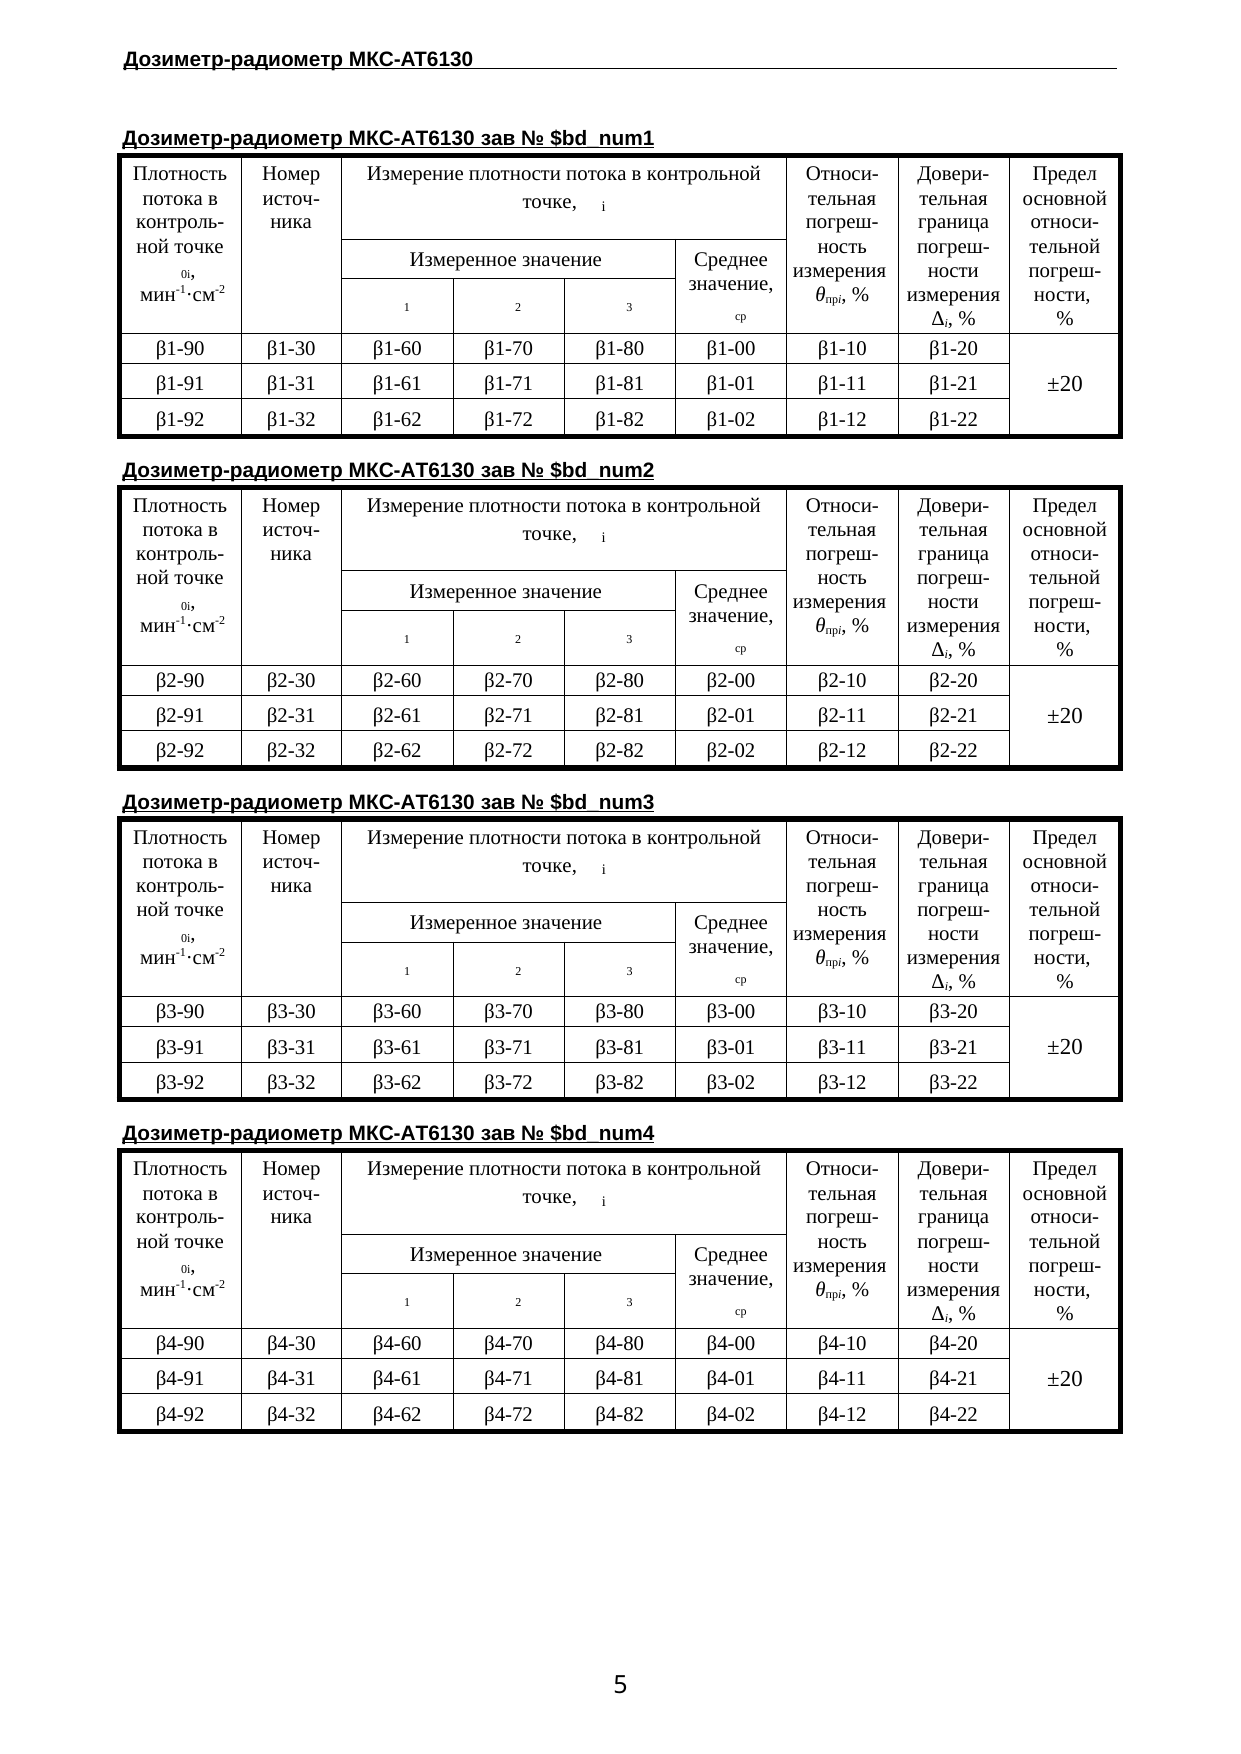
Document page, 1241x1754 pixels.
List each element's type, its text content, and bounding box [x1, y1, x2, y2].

table_cell β4-71 [454, 1359, 564, 1393]
table_cell β2-12 [787, 731, 898, 765]
table_cell β3-02 [676, 1063, 786, 1097]
table_cell β2-90 [122, 666, 241, 695]
table_cell ±20 [1010, 334, 1118, 434]
table_cell β4-91 [122, 1359, 241, 1393]
table_header Дозиметр-радиометр МКС-AT6130 зав № $bd_num2 [119, 439, 1120, 485]
table_cell β2-21 [899, 696, 1009, 730]
table_cell Предел основной относи-тельной погреш-ности, % [1010, 158, 1118, 333]
table_cell 1 [342, 943, 453, 996]
table_cell Плотность потока в контроль-ной точке 0i, мин-1·см-2 [122, 158, 241, 333]
table_cell β2-02 [676, 731, 786, 765]
table_cell Измеренное значение [342, 1235, 675, 1273]
table_cell β3-30 [242, 997, 341, 1026]
table_cell Довери-тельная граница погреш-ности измерения Δi, % [899, 490, 1009, 664]
table_cell β3-71 [454, 1027, 564, 1062]
table_cell β4-70 [454, 1329, 564, 1358]
table_cell 3 [565, 611, 675, 664]
table_cell ±20 [1010, 1329, 1118, 1429]
table_cell 2 [454, 943, 564, 996]
table_cell β3-32 [242, 1063, 341, 1097]
table_cell β4-10 [787, 1329, 898, 1358]
table_cell β1-12 [787, 399, 898, 434]
table_cell β1-10 [787, 334, 898, 363]
table_cell β2-62 [342, 731, 453, 765]
table_cell β1-92 [122, 399, 241, 434]
table_cell β4-32 [242, 1394, 341, 1429]
table_cell β2-80 [565, 666, 675, 695]
table_cell Предел основной относи-тельной погреш-ности, % [1010, 822, 1118, 996]
table_cell β1-62 [342, 399, 453, 434]
table_cell β2-92 [122, 731, 241, 765]
table_cell Среднее значение, ср [676, 240, 786, 333]
table_cell β3-12 [787, 1063, 898, 1097]
table_cell β4-02 [676, 1394, 786, 1429]
table_cell 3 [565, 943, 675, 996]
table_cell Довери-тельная граница погреш-ности измерения Δi, % [899, 158, 1009, 333]
table_cell β1-21 [899, 364, 1009, 398]
table_cell β3-10 [787, 997, 898, 1026]
table_cell β1-91 [122, 364, 241, 398]
table_cell β1-30 [242, 334, 341, 363]
table_cell β1-71 [454, 364, 564, 398]
table_cell 1 [342, 1274, 453, 1328]
table_cell β1-82 [565, 399, 675, 434]
table_cell Измерение плотности потока в контрольной точке, i [342, 1153, 786, 1234]
table_cell β3-70 [454, 997, 564, 1026]
table_cell Относи-тельная погреш-ность измерения θпрi, % [787, 1153, 898, 1328]
table_cell β4-22 [899, 1394, 1009, 1429]
table_cell β4-31 [242, 1359, 341, 1393]
table_cell β3-11 [787, 1027, 898, 1062]
table_cell β1-72 [454, 399, 564, 434]
table_header Дозиметр-радиометр МКС-AT6130 зав № $bd_num3 [119, 771, 1120, 816]
table_cell β3-00 [676, 997, 786, 1026]
table_cell β2-20 [899, 666, 1009, 695]
table_cell β3-01 [676, 1027, 786, 1062]
table_cell Номер источ-ника [242, 822, 341, 996]
table_cell β1-32 [242, 399, 341, 434]
table_cell β2-22 [899, 731, 1009, 765]
table_cell β3-90 [122, 997, 241, 1026]
table_cell β3-22 [899, 1063, 1009, 1097]
table_cell β4-11 [787, 1359, 898, 1393]
table_cell Измеренное значение [342, 240, 675, 278]
table_cell Плотность потока в контроль-ной точке 0i, мин-1·см-2 [122, 1153, 241, 1328]
table_cell Относи-тельная погреш-ность измерения θпрi, % [787, 158, 898, 333]
table_cell Плотность потока в контроль-ной точке 0i, мин-1·см-2 [122, 490, 241, 664]
table_cell β1-81 [565, 364, 675, 398]
table_cell β4-60 [342, 1329, 453, 1358]
table_cell β3-60 [342, 997, 453, 1026]
table_cell β1-11 [787, 364, 898, 398]
table_cell β3-62 [342, 1063, 453, 1097]
table_cell β3-92 [122, 1063, 241, 1097]
table_cell β4-82 [565, 1394, 675, 1429]
table_cell β2-10 [787, 666, 898, 695]
table_cell β3-81 [565, 1027, 675, 1062]
table_cell β1-02 [676, 399, 786, 434]
table_cell β2-32 [242, 731, 341, 765]
table_cell Предел основной относи-тельной погреш-ности, % [1010, 1153, 1118, 1328]
table_cell β2-61 [342, 696, 453, 730]
table_cell Измерение плотности потока в контрольной точке, i [342, 822, 786, 902]
table_cell 2 [454, 611, 564, 664]
table_cell β3-82 [565, 1063, 675, 1097]
table_cell β4-90 [122, 1329, 241, 1358]
table_cell Измеренное значение [342, 571, 675, 610]
table_cell β3-20 [899, 997, 1009, 1026]
table_cell β4-80 [565, 1329, 675, 1358]
table_cell β3-91 [122, 1027, 241, 1062]
table_cell β2-11 [787, 696, 898, 730]
table_cell ±20 [1010, 666, 1118, 765]
table_cell β2-82 [565, 731, 675, 765]
table_cell β1-90 [122, 334, 241, 363]
table_cell β1-01 [676, 364, 786, 398]
table_cell β1-60 [342, 334, 453, 363]
table_cell β1-00 [676, 334, 786, 363]
table_cell Относи-тельная погреш-ность измерения θпрi, % [787, 822, 898, 996]
table_cell β1-70 [454, 334, 564, 363]
table_cell β1-61 [342, 364, 453, 398]
table_cell β4-21 [899, 1359, 1009, 1393]
table_cell β1-22 [899, 399, 1009, 434]
table_cell Среднее значение, ср [676, 1235, 786, 1328]
table_cell Среднее значение, ср [676, 571, 786, 664]
table_cell 3 [565, 1274, 675, 1328]
table_cell Измерение плотности потока в контрольной точке, i [342, 158, 786, 239]
table_cell 2 [454, 1274, 564, 1328]
table_cell Относи-тельная погреш-ность измерения θпрi, % [787, 490, 898, 664]
table_cell β2-60 [342, 666, 453, 695]
table_cell β4-30 [242, 1329, 341, 1358]
table_header Дозиметр-радиометр МКС-AT6130 зав № $bd_num4 [119, 1102, 1120, 1148]
table_cell β4-20 [899, 1329, 1009, 1358]
table_cell β1-80 [565, 334, 675, 363]
table_cell Номер источ-ника [242, 490, 341, 664]
table_cell β4-61 [342, 1359, 453, 1393]
table_cell Довери-тельная граница погреш-ности измерения Δi, % [899, 822, 1009, 996]
table_cell β3-21 [899, 1027, 1009, 1062]
table_cell β3-80 [565, 997, 675, 1026]
table_cell β4-01 [676, 1359, 786, 1393]
table_cell β1-20 [899, 334, 1009, 363]
table_cell β2-31 [242, 696, 341, 730]
table_cell 2 [454, 279, 564, 333]
table_header Дозиметр-радиометр МКС-AT6130 зав № $bd_num1 [119, 107, 1120, 153]
table_cell β2-72 [454, 731, 564, 765]
table_cell β3-72 [454, 1063, 564, 1097]
table_cell Довери-тельная граница погреш-ности измерения Δi, % [899, 1153, 1009, 1328]
table_cell Измеренное значение [342, 903, 675, 942]
table_cell β2-30 [242, 666, 341, 695]
table_cell β2-81 [565, 696, 675, 730]
table_cell β4-92 [122, 1394, 241, 1429]
table_cell β1-31 [242, 364, 341, 398]
table_cell 1 [342, 279, 453, 333]
table_cell Номер источ-ника [242, 158, 341, 333]
table_cell Измерение плотности потока в контрольной точке, i [342, 490, 786, 570]
table_cell β4-00 [676, 1329, 786, 1358]
table_cell β4-62 [342, 1394, 453, 1429]
table_cell β2-70 [454, 666, 564, 695]
table_cell β2-71 [454, 696, 564, 730]
table_cell β3-61 [342, 1027, 453, 1062]
table_cell 3 [565, 279, 675, 333]
table_cell 1 [342, 611, 453, 664]
table_cell β4-81 [565, 1359, 675, 1393]
table_cell Предел основной относи-тельной погреш-ности, % [1010, 490, 1118, 664]
table_cell Среднее значение, ср [676, 903, 786, 996]
table_cell β4-72 [454, 1394, 564, 1429]
table_cell Плотность потока в контроль-ной точке 0i, мин-1·см-2 [122, 822, 241, 996]
table_cell β4-12 [787, 1394, 898, 1429]
table_cell β3-31 [242, 1027, 341, 1062]
table_cell ±20 [1010, 997, 1118, 1097]
table_cell β2-01 [676, 696, 786, 730]
table_cell β2-00 [676, 666, 786, 695]
table_cell Номер источ-ника [242, 1153, 341, 1328]
table_cell β2-91 [122, 696, 241, 730]
